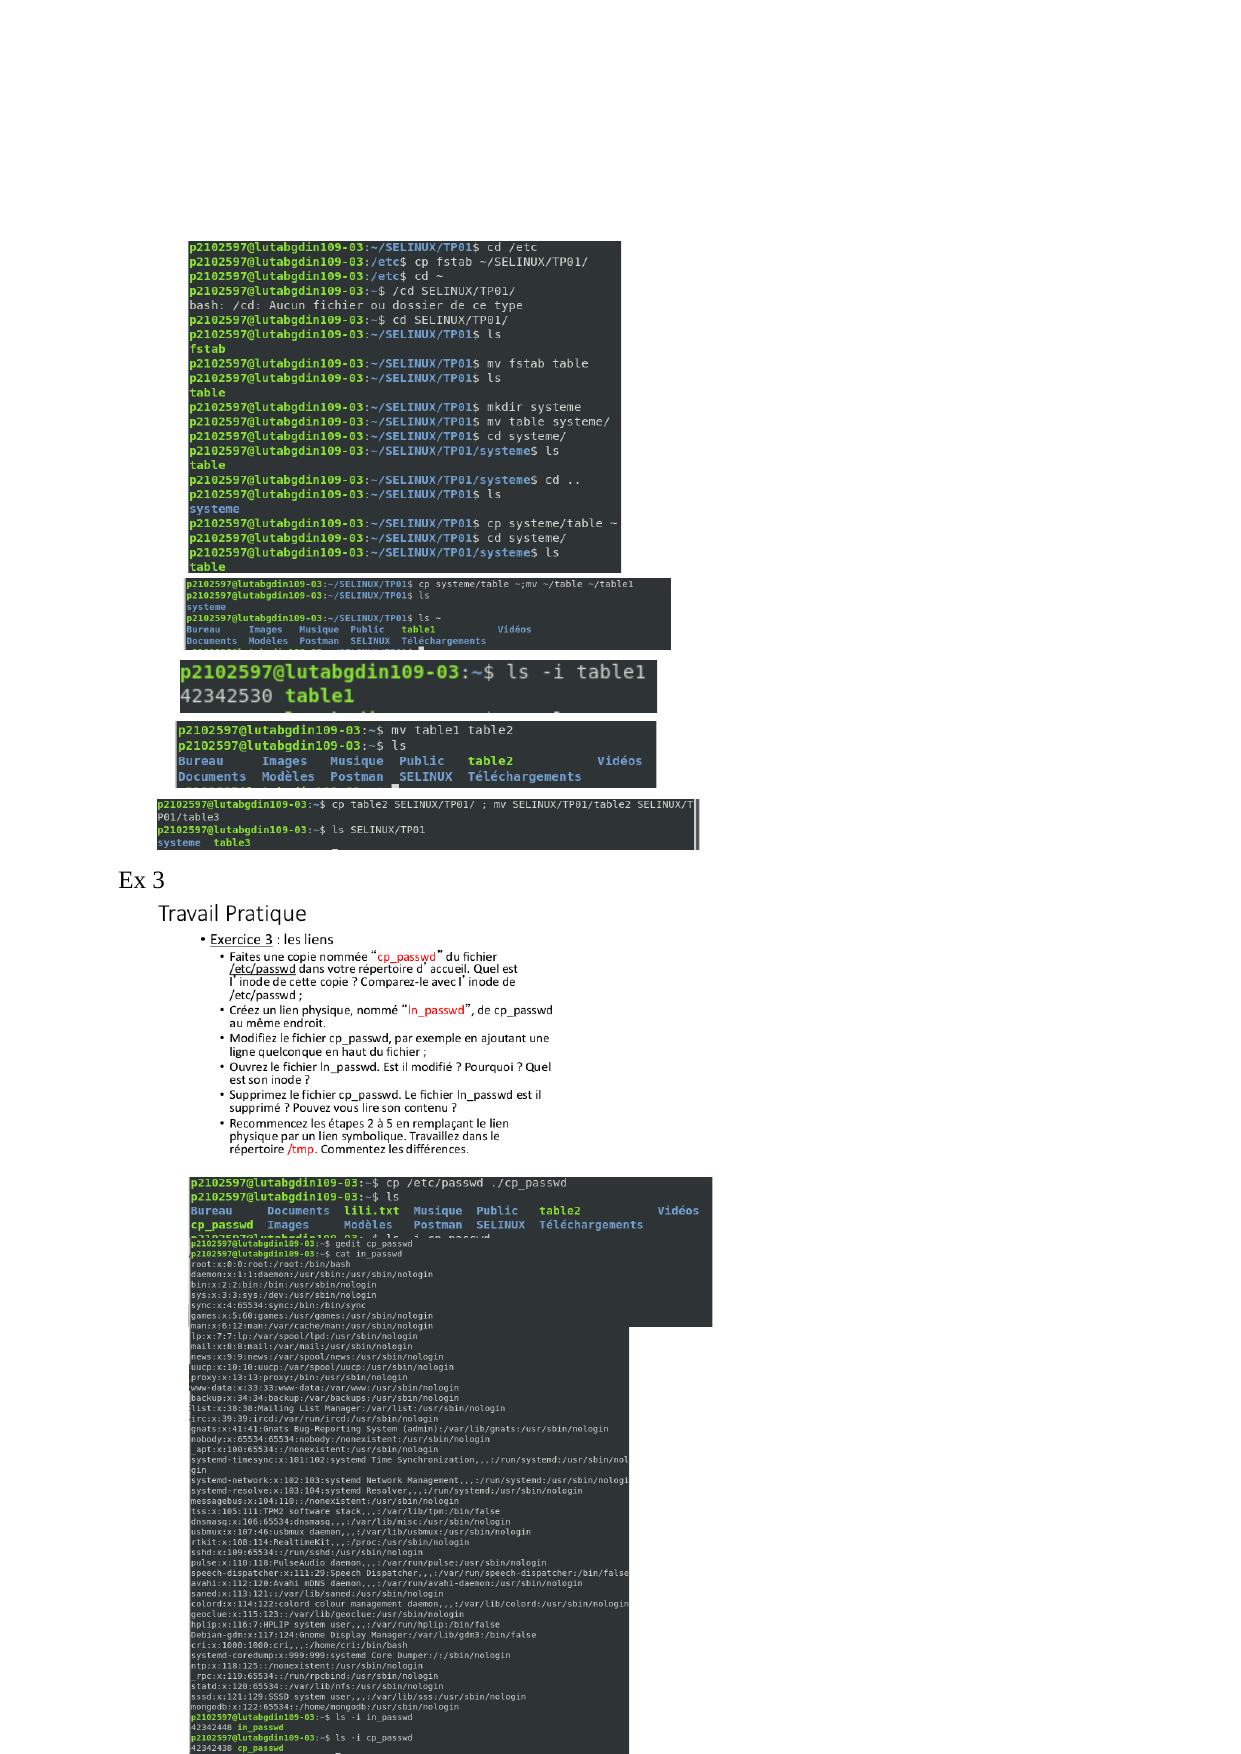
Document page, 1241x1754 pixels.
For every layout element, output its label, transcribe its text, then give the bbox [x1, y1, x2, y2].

text Ex 3 [118, 866, 1122, 894]
